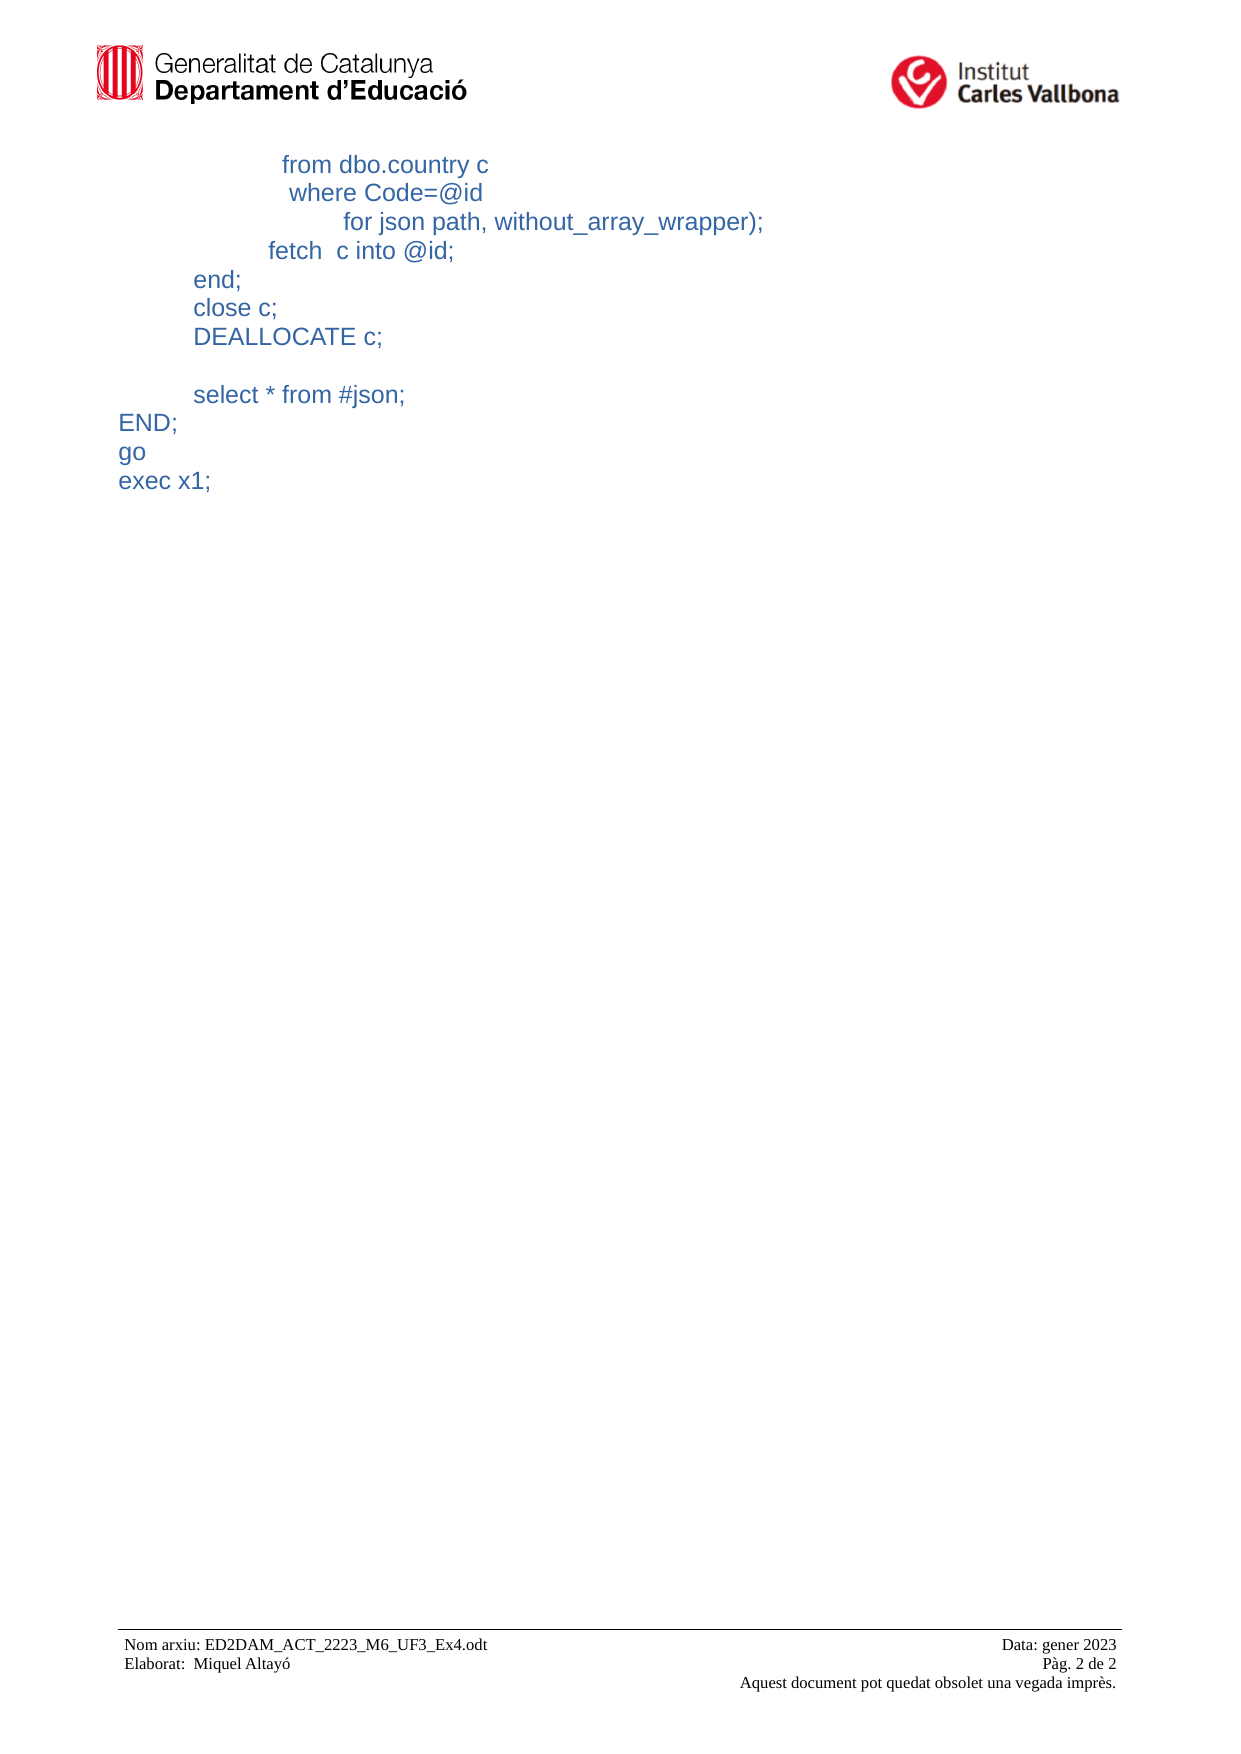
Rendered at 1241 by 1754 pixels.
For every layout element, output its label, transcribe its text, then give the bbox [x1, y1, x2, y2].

text fetch c into @id; [118, 236, 1122, 265]
text END; [118, 408, 1122, 437]
picture [97, 44, 494, 107]
text DEALLOCATE c; [118, 322, 1122, 351]
text from dbo.country c [118, 150, 1122, 178]
text for json path, without_array_wrapper); [118, 207, 1122, 236]
text exec x1; [118, 466, 1122, 495]
text select * from #json; [118, 380, 1122, 408]
text where Code=@id [118, 178, 1122, 207]
text close c; [118, 293, 1122, 322]
picture [889, 52, 1130, 111]
text end; [118, 265, 1122, 293]
text go [118, 437, 1122, 466]
